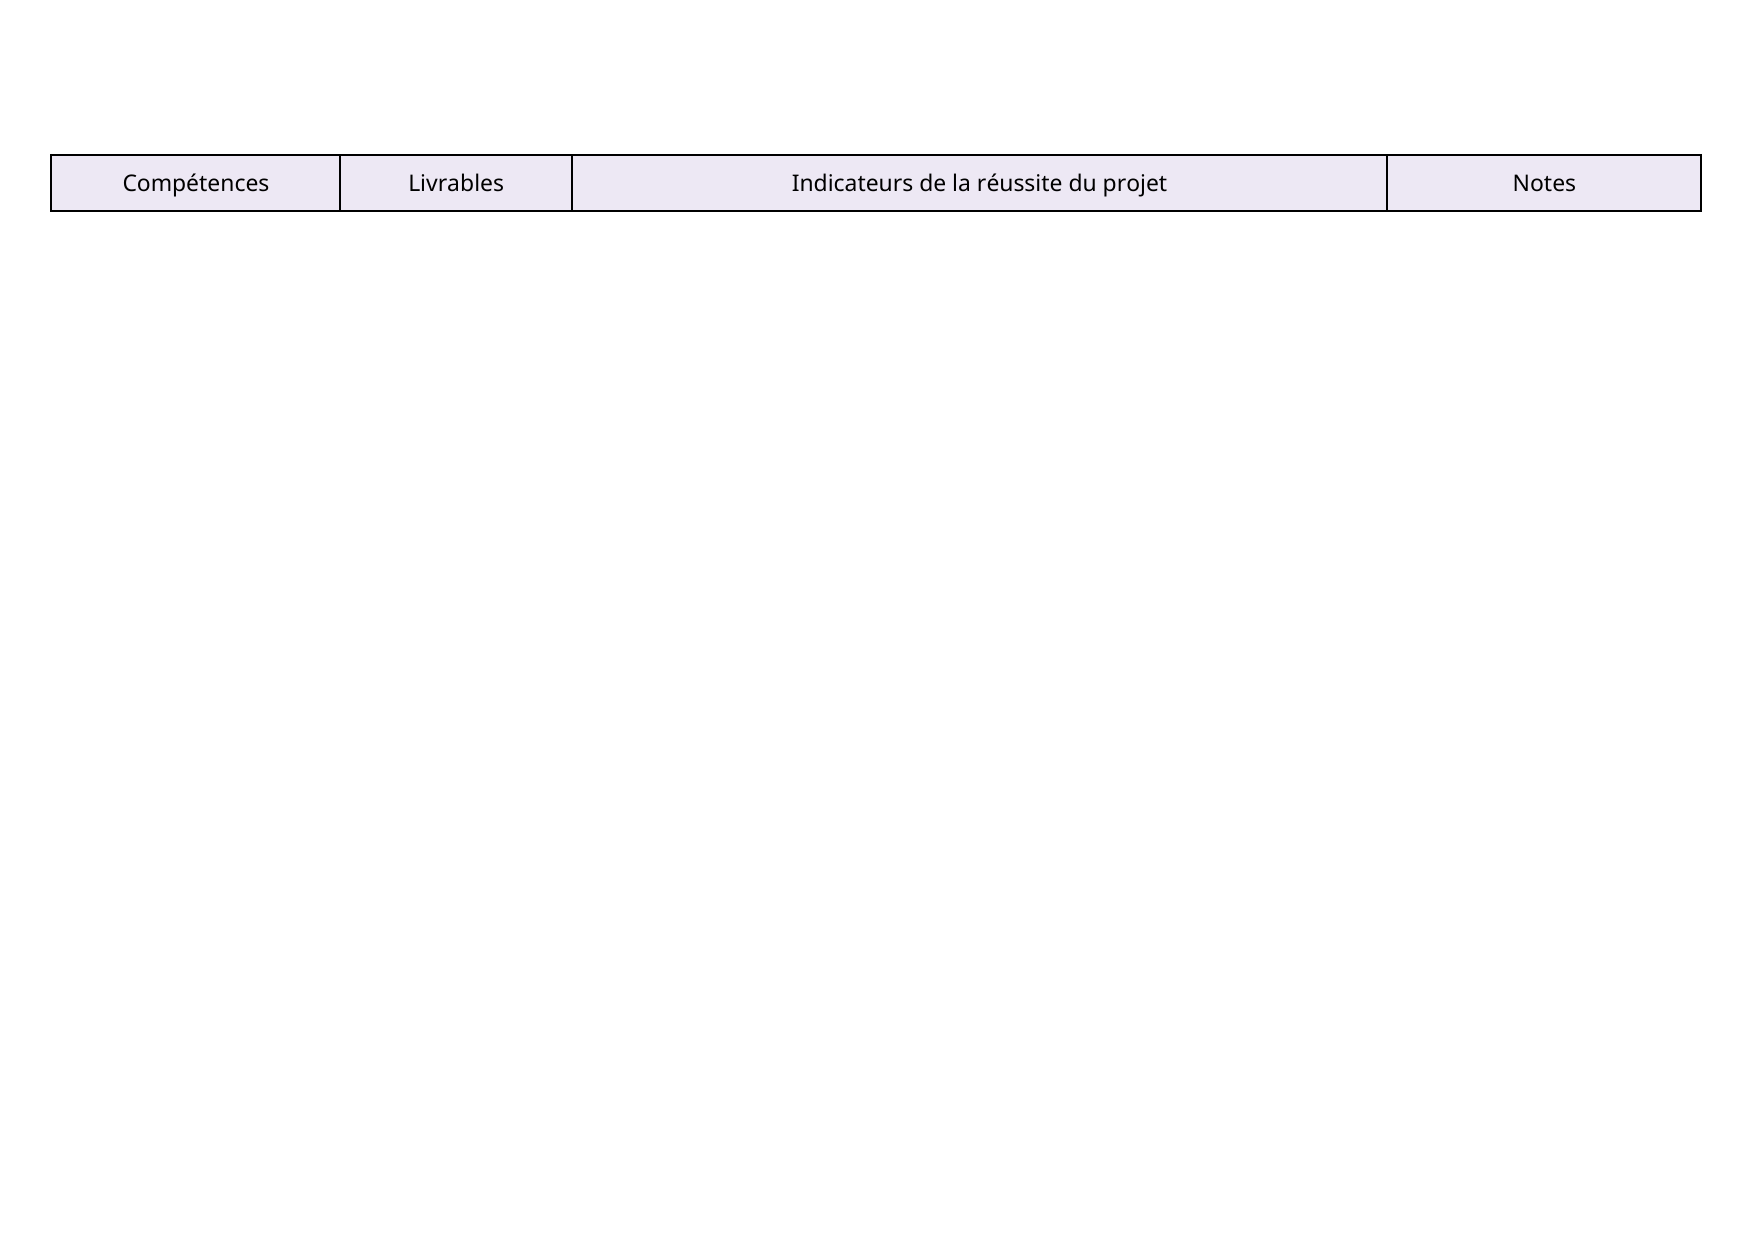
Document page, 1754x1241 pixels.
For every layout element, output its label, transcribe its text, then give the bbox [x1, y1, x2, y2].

table_header Indicateurs de la réussite du projet [573, 156, 1386, 210]
table_header Livrables [341, 156, 571, 210]
table_header Compétences [52, 156, 339, 210]
table_header Notes [1388, 156, 1700, 210]
